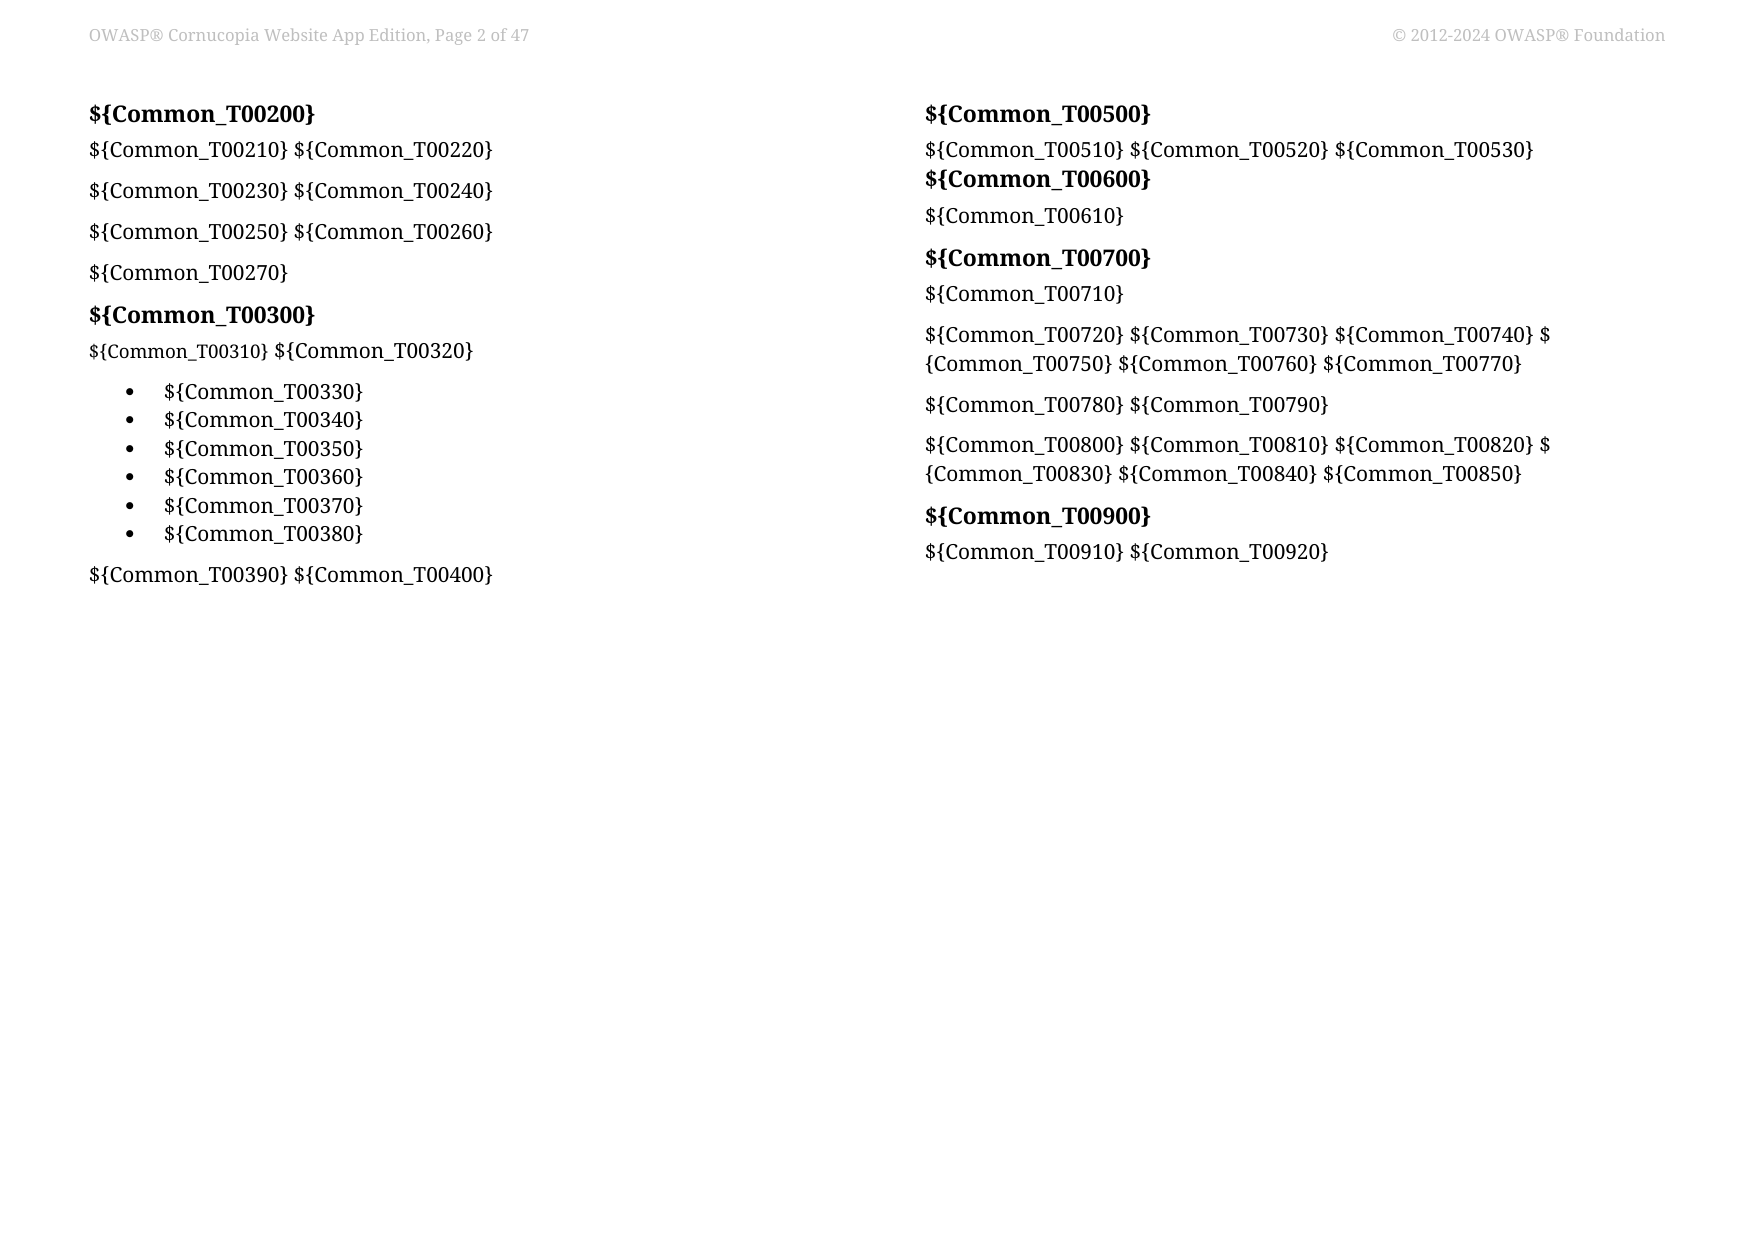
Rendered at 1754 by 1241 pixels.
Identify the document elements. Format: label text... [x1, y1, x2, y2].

table_cell ${Common_T00500} ${Common_T00510} ${Common_T00520} ${Common_T00530} ${Common_T00600} ${Common_T00610} ${Common_T00700} ${Common_T00710} ${Common_T00720} ${Common_T00730} ${Common_T00740} ${Common_T00750} ${Common_T00760} ${Common_T00770} ${Common_T00780} ${Common_T00790} ${Common_T00800} ${Common_T00810} ${Common_T00820} ${Common_T00830} ${Common_T00840} ${Common_T00850} ${Common_T00900} ${Common_T00910} ${Common_T00920} [913, 98, 1677, 601]
table_cell [856, 98, 913, 601]
table_header [78, 69, 913, 97]
table_header [913, 69, 1677, 97]
table_cell ${Common_T00200} ${Common_T00210} ${Common_T00220} ${Common_T00230} ${Common_T00240} ${Common_T00250} ${Common_T00260} ${Common_T00270} ${Common_T00300} ${Common_T00310} ${Common_T00320} ${Common_T00330} ${Common_T00340} ${Common_T00350} ${Common_T00360} ${Common_T00370} ${Common_T00380} ${Common_T00390} ${Common_T00400} [78, 98, 856, 601]
